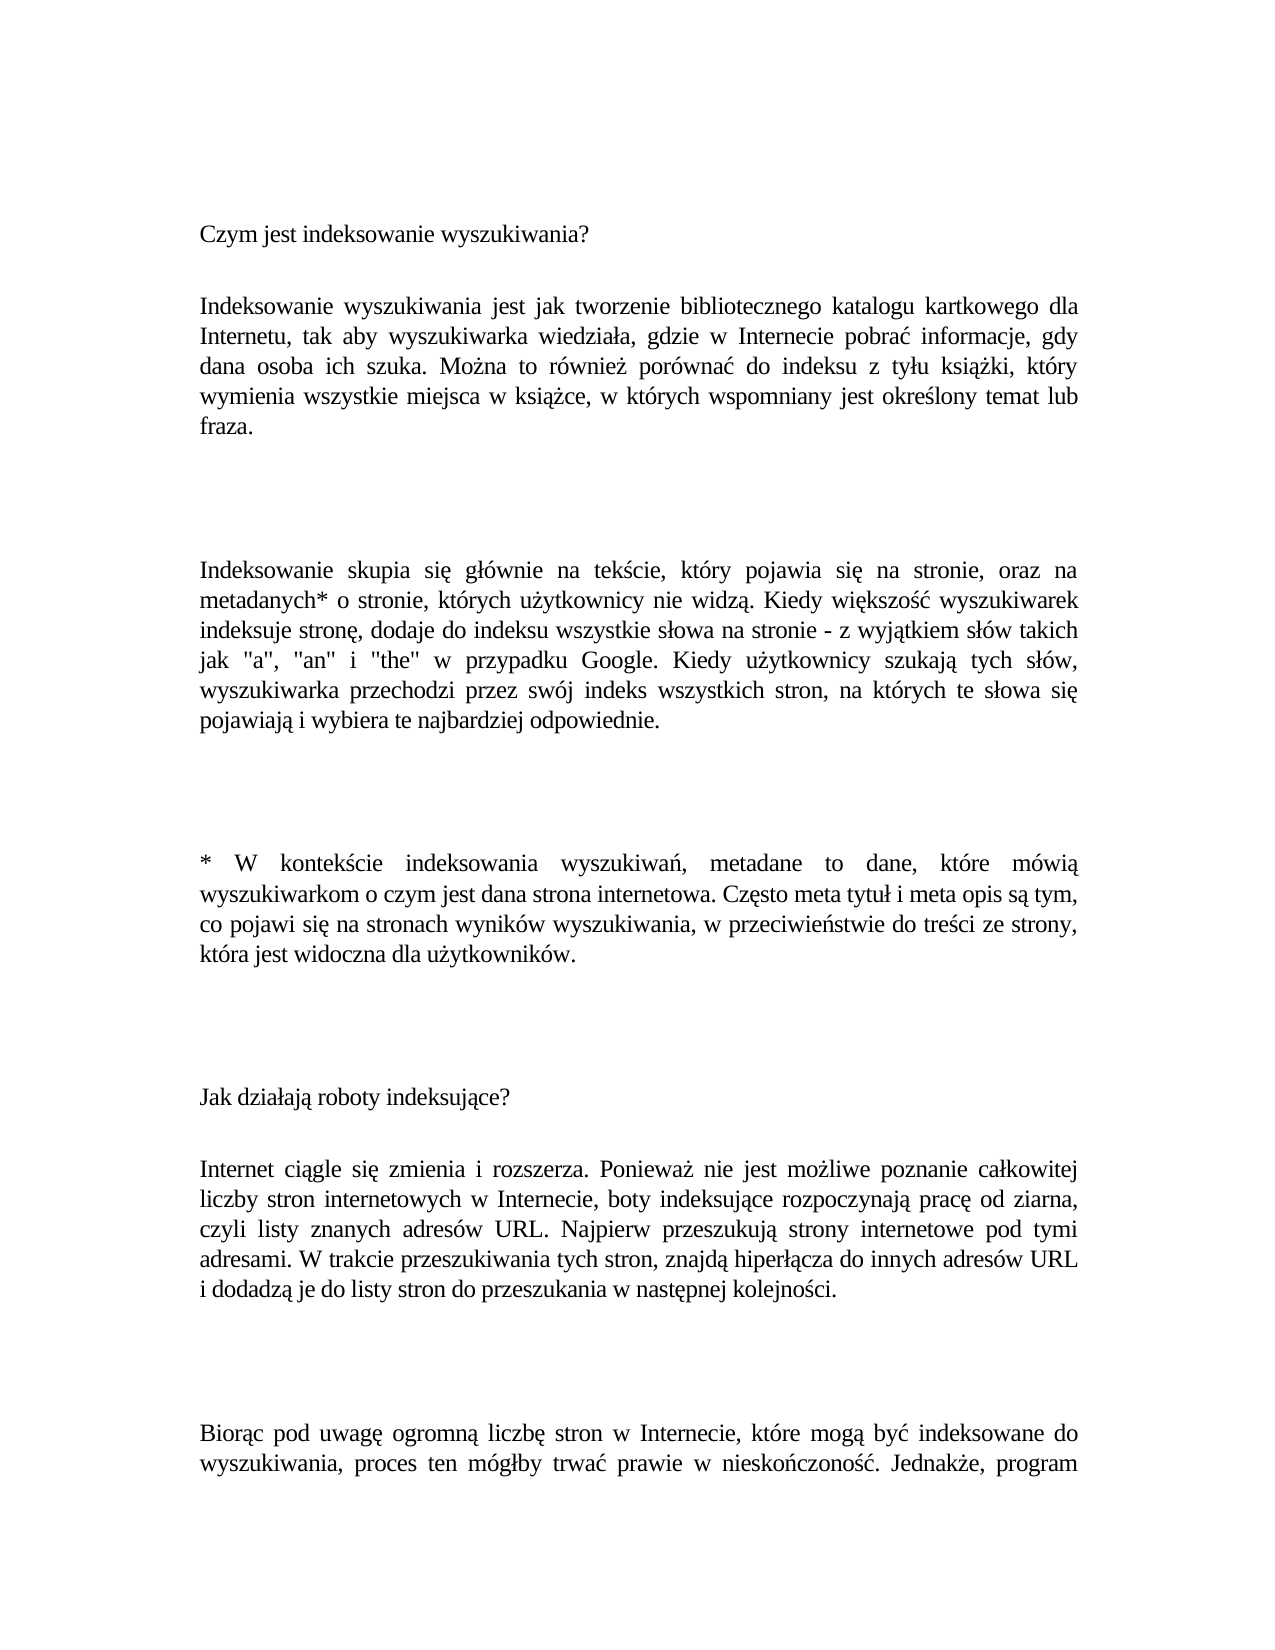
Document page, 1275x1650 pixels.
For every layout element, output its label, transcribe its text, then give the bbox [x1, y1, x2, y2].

text Biorąc pod uwagę ogromną liczbę stron w Internecie, które mogą być indeksowane do wyszukiwania, proces ten mógłby trwać prawie w nieskończoność. Jednakże, program [199, 1418, 1079, 1476]
text Jak działają roboty indeksujące? [199, 1082, 1079, 1111]
text Indeksowanie skupia się głównie na tekście, który pojawia się na stronie, oraz na metadanych* o stronie, których użytkownicy nie widzą. Kiedy większość wyszukiwarek indeksuje stronę, dodaje do indeksu wszystkie słowa na stronie - z wyjątkiem słów takich jak "a", "an" i "the" w przypadku Google. Kiedy użytkownicy szukają tych słów, wyszukiwarka przechodzi przez swój indeks wszystkich stron, na których te słowa się pojawiają i wybiera te najbardziej odpowiednie. [199, 555, 1079, 734]
text Czym jest indeksowanie wyszukiwania? [199, 219, 1079, 248]
text Indeksowanie wyszukiwania jest jak tworzenie bibliotecznego katalogu kartkowego dla Internetu, tak aby wyszukiwarka wiedziała, gdzie w Internecie pobrać informacje, gdy dana osoba ich szuka. Można to również porównać do indeksu z tyłu książki, który wymienia wszystkie miejsca w książce, w których wspomniany jest określony temat lub fraza. [199, 291, 1079, 440]
text Internet ciągle się zmienia i rozszerza. Ponieważ nie jest możliwe poznanie całkowitej liczby stron internetowych w Internecie, boty indeksujące rozpoczynają pracę od ziarna, czyli listy znanych adresów URL. Najpierw przeszukują strony internetowe pod tymi adresami. W trakcie przeszukiwania tych stron, znajdą hiperłącza do innych adresów URL i dodadzą je do listy stron do przeszukania w następnej kolejności. [199, 1154, 1079, 1303]
text * W kontekście indeksowania wyszukiwań, metadane to dane, które mówią wyszukiwarkom o czym jest dana strona internetowa. Często meta tytuł i meta opis są tym, co pojawi się na stronach wyników wyszukiwania, w przeciwieństwie do treści ze strony, która jest widoczna dla użytkowników. [199, 848, 1079, 968]
